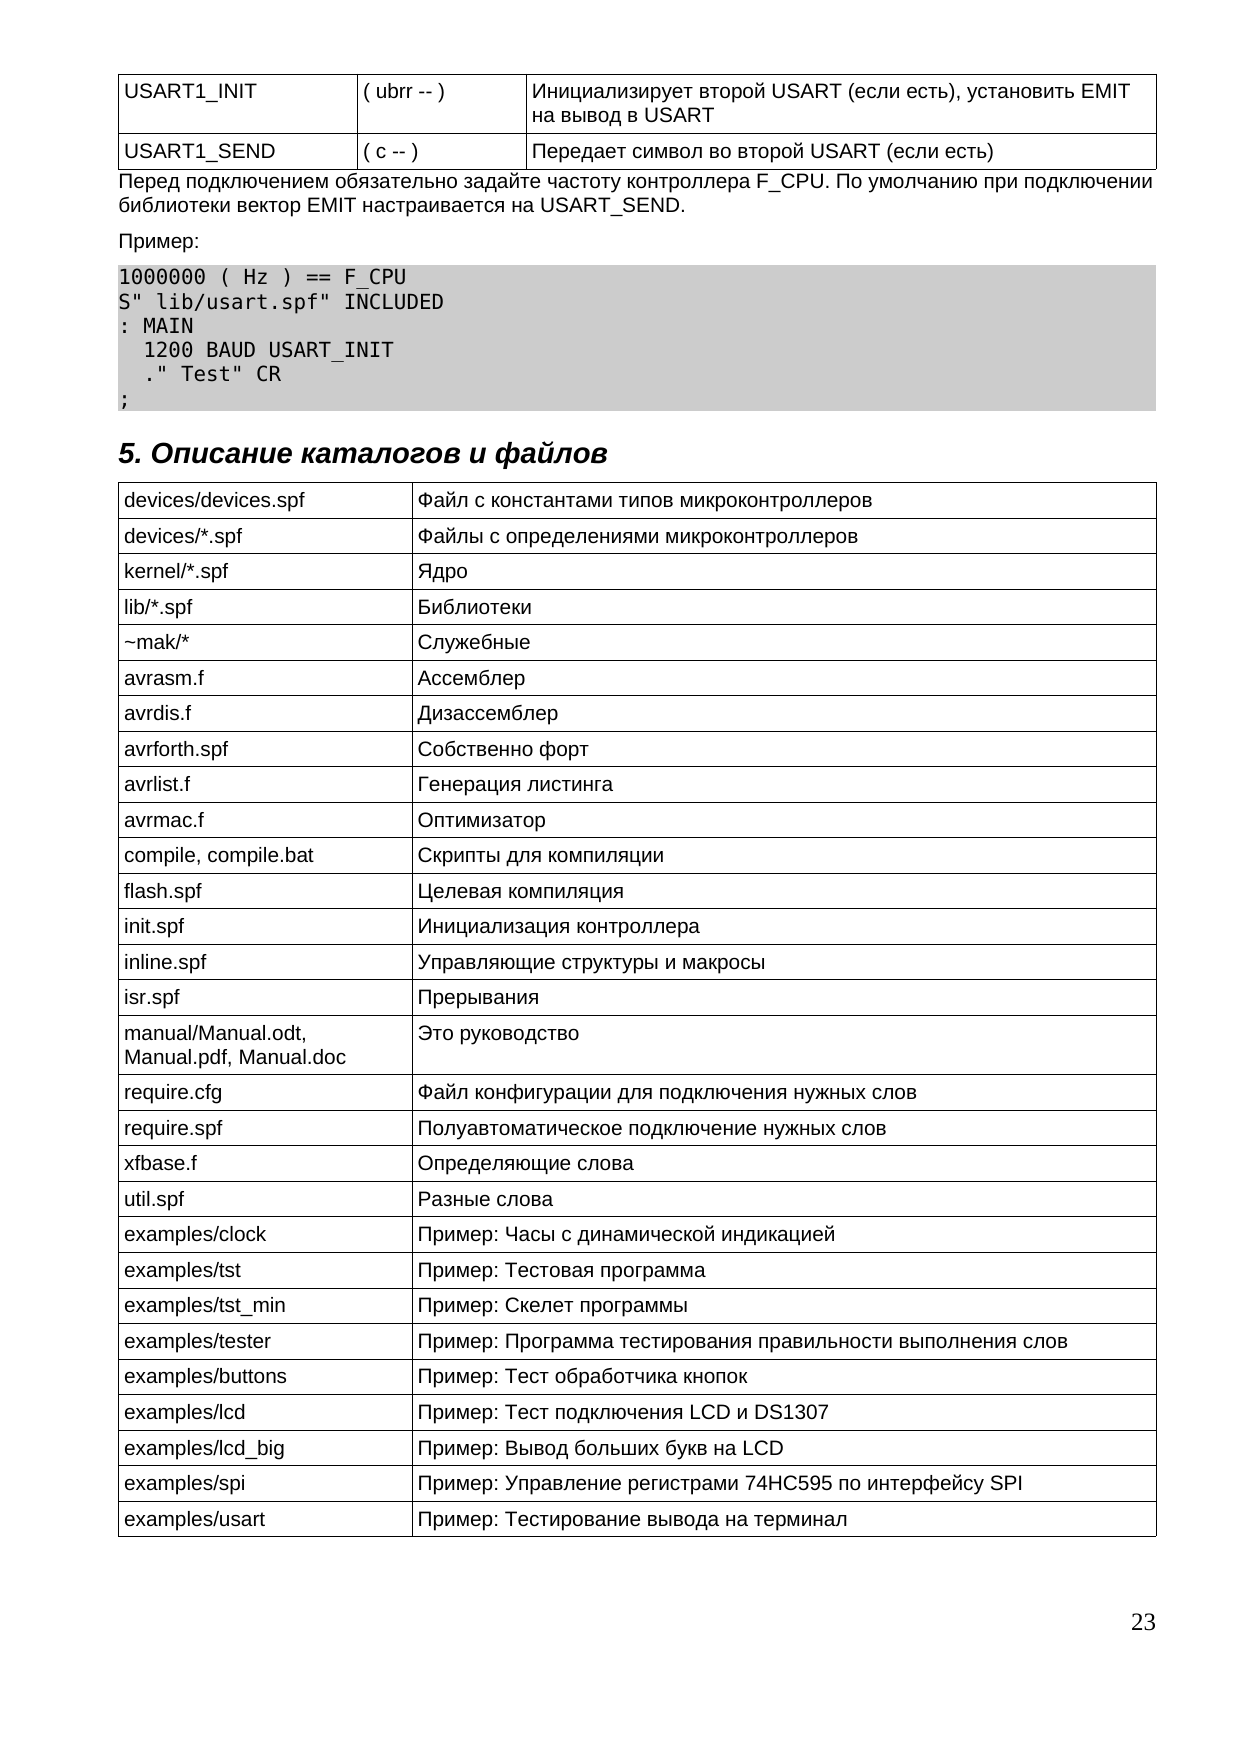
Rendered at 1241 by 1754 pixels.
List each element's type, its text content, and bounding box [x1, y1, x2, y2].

text : MAIN [118, 314, 1156, 338]
text ." Test" CR [118, 362, 1156, 387]
table_cell examples/spi [119, 1466, 412, 1501]
table_cell examples/tester [119, 1324, 412, 1358]
table_cell Пример: Тестовая программа [413, 1253, 1156, 1287]
table_cell Управляющие структуры и макросы [413, 945, 1156, 979]
table_cell Пример: Тест подключения LCD и DS1307 [413, 1395, 1156, 1429]
table_cell ( с -- ) [358, 134, 526, 168]
subtitle 5. Описание каталогов и файлов [118, 436, 1156, 469]
table_cell examples/lcd [119, 1395, 412, 1429]
table_cell avrmac.f [119, 803, 412, 837]
table_cell Пример: Часы с динамической индикацией [413, 1217, 1156, 1252]
table_cell Файлы с определениями микроконтроллеров [413, 519, 1156, 553]
table_cell examples/lcd_big [119, 1431, 412, 1465]
table_cell Генерация листинга [413, 767, 1156, 802]
text S" lib/usart.spf" INCLUDED [118, 290, 1156, 314]
table_cell Собственно форт [413, 732, 1156, 766]
table_cell Служебные [413, 625, 1156, 660]
table_cell avrforth.spf [119, 732, 412, 766]
table_cell Передает символ во второй USART (если есть) [527, 134, 1156, 168]
table_cell avrasm.f [119, 661, 412, 695]
table_cell require.cfg [119, 1075, 412, 1110]
table_cell Определяющие слова [413, 1146, 1156, 1181]
table_cell Ядро [413, 554, 1156, 589]
text 1200 BAUD USART_INIT [118, 338, 1156, 362]
table_cell Пример: Управление регистрами 74HC595 по интерфейсу SPI [413, 1466, 1156, 1501]
table_cell init.spf [119, 909, 412, 944]
table_cell util.spf [119, 1182, 412, 1216]
table_cell Дизассемблер [413, 696, 1156, 731]
table_cell Полуавтоматическое подключение нужных слов [413, 1111, 1156, 1145]
table_cell Инициализация контроллера [413, 909, 1156, 944]
table_cell flash.spf [119, 874, 412, 908]
table_cell require.spf [119, 1111, 412, 1145]
table_cell Это руководство [413, 1016, 1156, 1074]
table_cell Пример: Тестирование вывода на терминал [413, 1502, 1156, 1536]
text 1000000 ( Hz ) == F_CPU [118, 265, 1156, 290]
table_cell examples/tst_min [119, 1289, 412, 1323]
table_cell Библиотеки [413, 590, 1156, 624]
table_cell Разные слова [413, 1182, 1156, 1216]
table_cell lib/*.spf [119, 590, 412, 624]
table_cell Пример: Тест обработчика кнопок [413, 1360, 1156, 1394]
table_cell avrdis.f [119, 696, 412, 731]
table_cell Пример: Вывод больших букв на LCD [413, 1431, 1156, 1465]
table_cell examples/tst [119, 1253, 412, 1287]
table_header devices/devices.spf [119, 483, 412, 518]
text ; [118, 387, 1156, 411]
table_cell Прерывания [413, 980, 1156, 1015]
table_cell kernel/*.spf [119, 554, 412, 589]
table_cell manual/Manual.odt, Manual.pdf, Manual.doc [119, 1016, 412, 1074]
table_cell Скрипты для компиляции [413, 838, 1156, 873]
table_cell Файл конфигурации для подключения нужных слов [413, 1075, 1156, 1110]
table_cell USART1_SEND [119, 134, 357, 168]
table_cell inline.spf [119, 945, 412, 979]
table_cell Пример: Программа тестирования правильности выполнения слов [413, 1324, 1156, 1358]
table_cell devices/*.spf [119, 519, 412, 553]
table_cell USART1_INIT [119, 75, 357, 133]
table_cell examples/clock [119, 1217, 412, 1252]
text Пример: [118, 229, 1156, 253]
table_cell Оптимизатор [413, 803, 1156, 837]
table_cell ~mak/* [119, 625, 412, 660]
table_cell avrlist.f [119, 767, 412, 802]
table_cell ( ubrr -- ) [358, 75, 526, 133]
table_cell Пример: Скелет программы [413, 1289, 1156, 1323]
table_cell isr.spf [119, 980, 412, 1015]
table_cell examples/usart [119, 1502, 412, 1536]
table_cell xfbase.f [119, 1146, 412, 1181]
text Перед подключением обязательно задайте частоту контроллера F_CPU. По умолчанию при подключении библиотеки вектор EMIT настраивается на USART_SEND. [118, 170, 1156, 216]
table_cell Ассемблер [413, 661, 1156, 695]
table_cell Инициализирует второй USART (если есть), установить EMIT на вывод в USART [527, 75, 1156, 133]
table_cell examples/buttons [119, 1360, 412, 1394]
table_header Файл с константами типов микроконтроллеров [413, 483, 1156, 518]
table_cell compile, compile.bat [119, 838, 412, 873]
table_cell Целевая компиляция [413, 874, 1156, 908]
